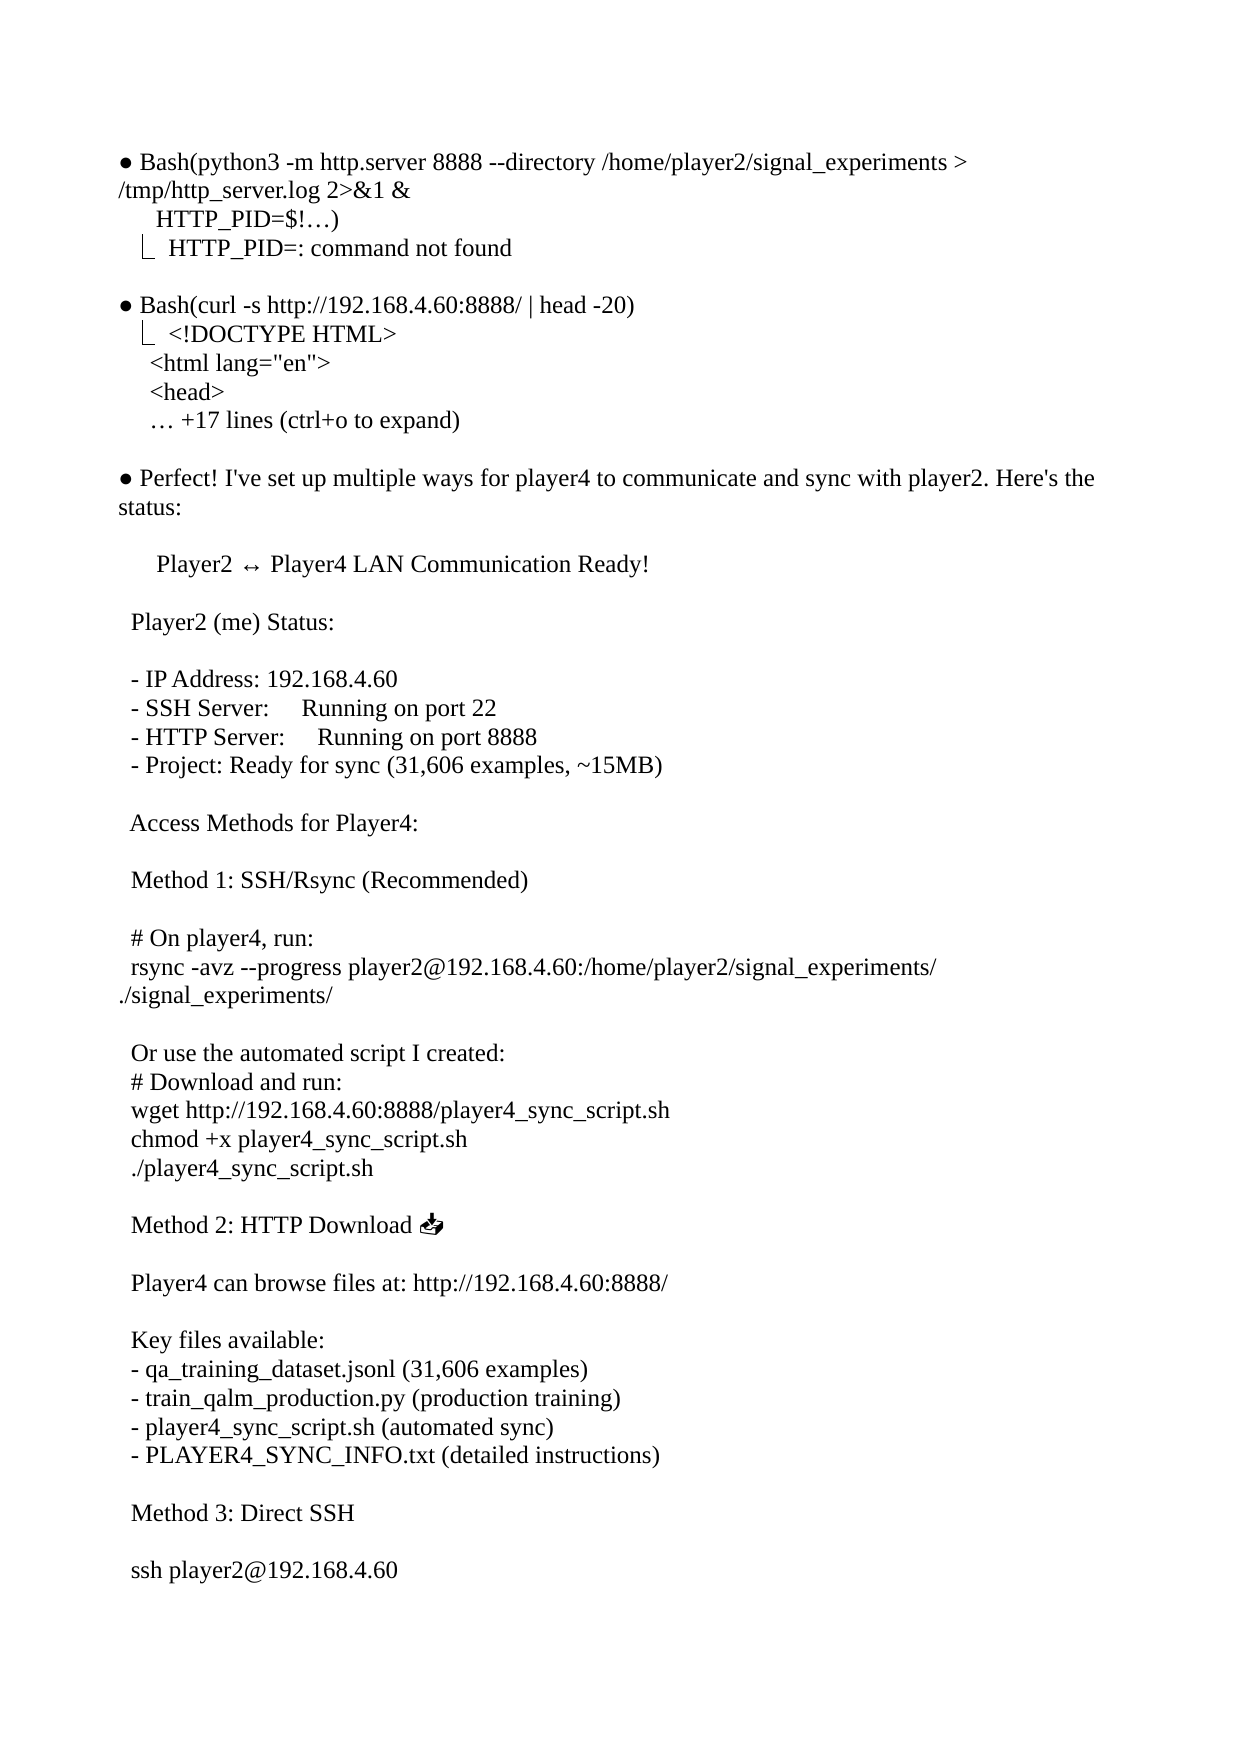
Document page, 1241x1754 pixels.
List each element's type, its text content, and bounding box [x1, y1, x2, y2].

text Or use the automated script I created: [118, 1038, 1122, 1067]
text - player4_sync_script.sh (automated sync) [118, 1412, 1122, 1441]
text - IP Address: 192.168.4.60 [118, 664, 1122, 693]
text ⎿ <!DOCTYPE HTML> [118, 319, 1122, 348]
text # Download and run: [118, 1067, 1122, 1096]
text ssh player2@192.168.4.60 [118, 1556, 1122, 1584]
text Method 2: HTTP Download 📥 [118, 1211, 1122, 1239]
text Access Methods for Player4: [118, 808, 1122, 837]
text wget http://192.168.4.60:8888/player4_sync_script.sh [118, 1096, 1122, 1124]
text Method 1: SSH/Rsync (Recommended) 🚀 [118, 866, 1122, 894]
text <html lang="en"> [118, 348, 1122, 377]
text - HTTP Server: ✅ Running on port 8888 [118, 722, 1122, 751]
text - PLAYER4_SYNC_INFO.txt (detailed instructions) [118, 1441, 1122, 1469]
text Key files available: [118, 1326, 1122, 1354]
text - Project: Ready for sync (31,606 examples, ~15MB) [118, 751, 1122, 779]
text Method 3: Direct SSH 🔐 [118, 1498, 1122, 1527]
text rsync -avz --progress player2@192.168.4.60:/home/player2/signal_experiments/ ./signal_experiments/ [118, 952, 1122, 1009]
text - train_qalm_production.py (production training) [118, 1383, 1122, 1412]
text ● Bash(python3 -m http.server 8888 --directory /home/player2/signal_experiments > /tmp/http_server.log 2>&1 & [118, 147, 1122, 204]
text ⎿ HTTP_PID=: command not found [118, 233, 1122, 262]
text chmod +x player4_sync_script.sh [118, 1124, 1122, 1153]
text HTTP_PID=$!…) [118, 204, 1122, 233]
text ./player4_sync_script.sh [118, 1153, 1122, 1182]
text Player2 (me) Status: [118, 607, 1122, 636]
text ● Perfect! I've set up multiple ways for player4 to communicate and sync with player2. Here's the status: [118, 463, 1122, 521]
text … +17 lines (ctrl+o to expand) [118, 406, 1122, 434]
text - qa_training_dataset.jsonl (31,606 examples) [118, 1354, 1122, 1383]
text 🌐 Player2 ↔ Player4 LAN Communication Ready! [118, 549, 1122, 578]
text <head> [118, 377, 1122, 406]
text ● Bash(curl -s http://192.168.4.60:8888/ | head -20) [118, 291, 1122, 319]
text - SSH Server: ✅ Running on port 22 [118, 693, 1122, 722]
text # On player4, run: [118, 923, 1122, 952]
text Player4 can browse files at: http://192.168.4.60:8888/ [118, 1268, 1122, 1297]
